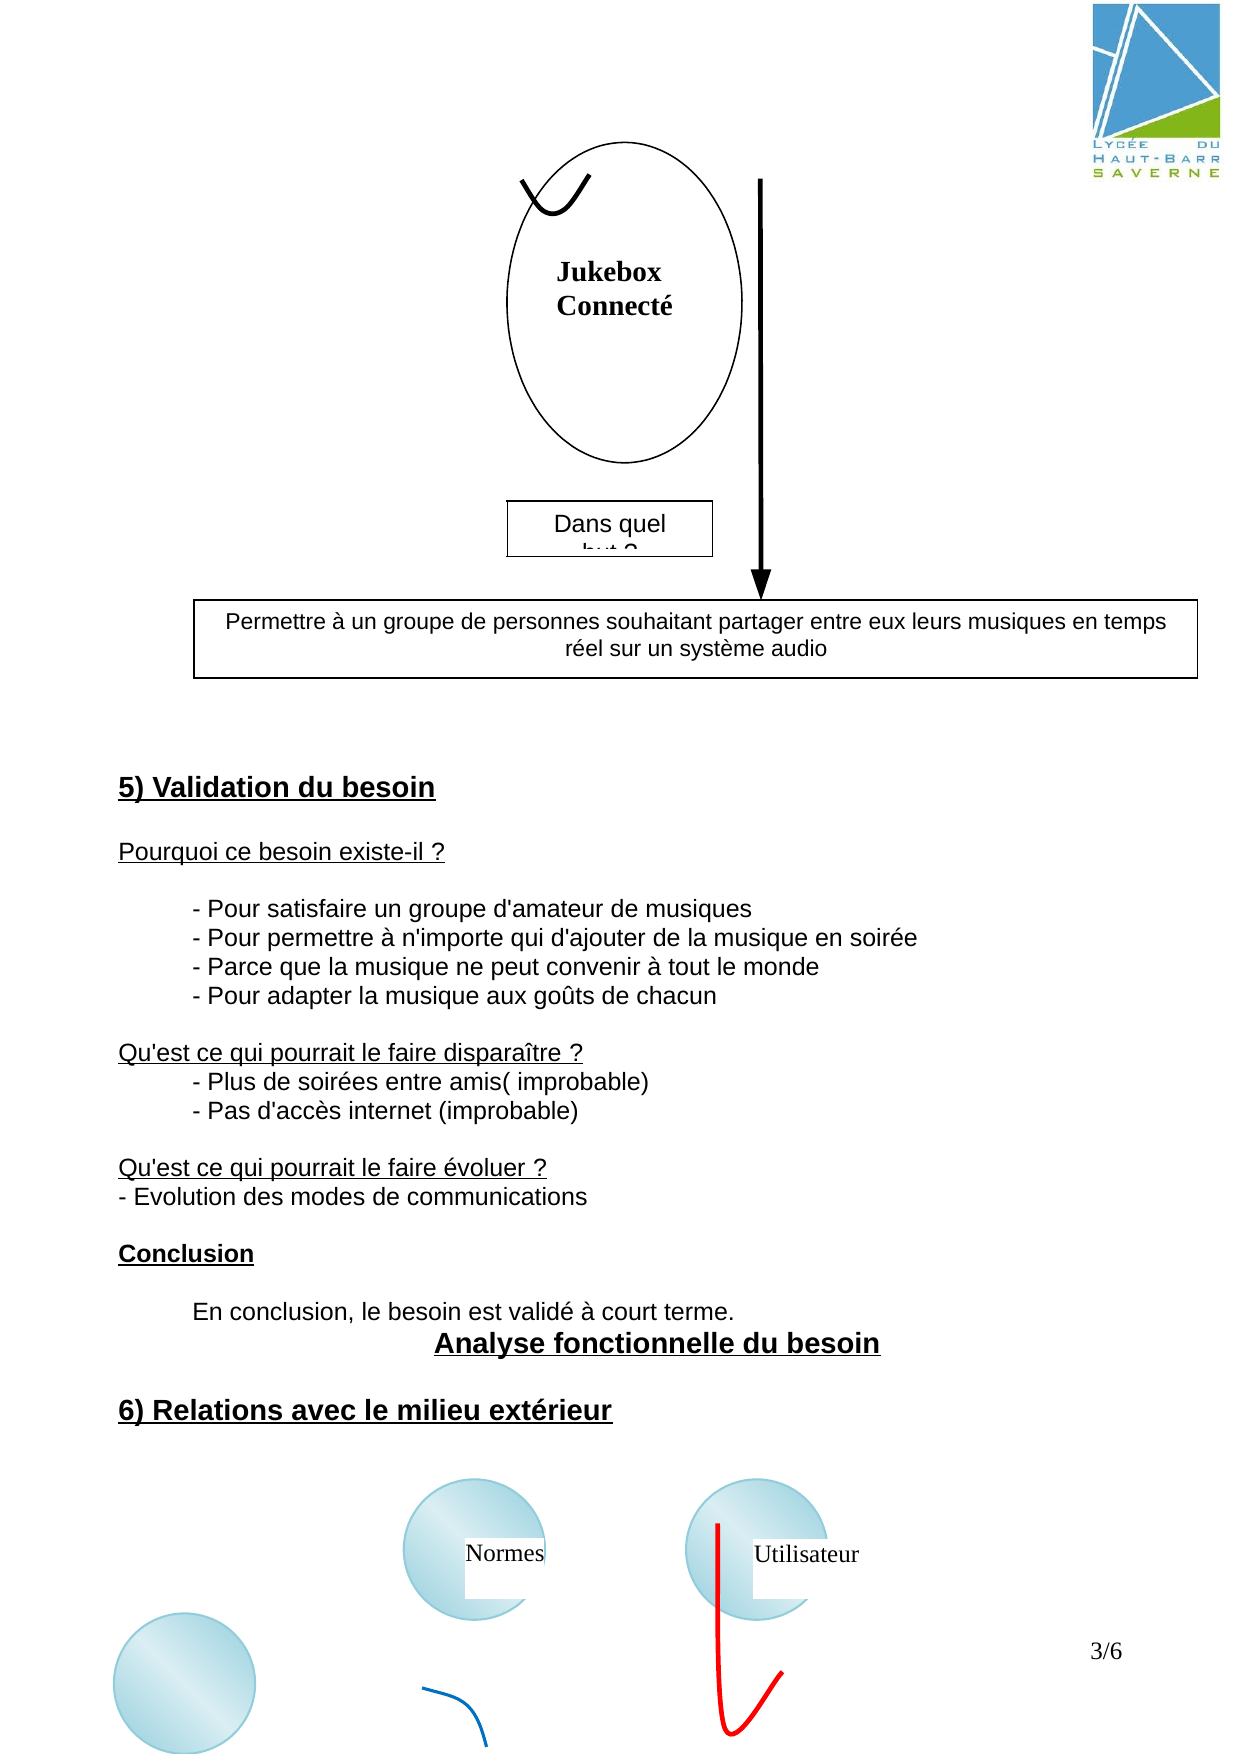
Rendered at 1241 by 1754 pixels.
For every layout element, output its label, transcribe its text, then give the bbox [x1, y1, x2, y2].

text - Pas d'accès internet (improbable) [118, 1096, 1122, 1124]
text - Parce que la musique ne peut convenir à tout le monde [118, 952, 1122, 981]
text 6) Relations avec le milieu extérieur [118, 1393, 1122, 1426]
text Qu'est ce qui pourrait le faire évoluer ? [118, 1153, 1122, 1182]
text Normes [465, 1538, 544, 1567]
text Analyse fonctionnelle du besoin [118, 1326, 1122, 1359]
text En conclusion, le besoin est validé à court terme. [118, 1297, 1122, 1326]
text Conclusion [118, 1239, 1122, 1268]
text - Pour permettre à n'importe qui d'ajouter de la musique en soirée [118, 923, 1122, 952]
text 5) Validation du besoin [118, 770, 1122, 803]
text - Pour adapter la musique aux goûts de chacun [118, 981, 1122, 1009]
text Qu'est ce qui pourrait le faire disparaître ? [118, 1038, 1122, 1067]
text Permettre à un groupe de personnes souhaitant partager entre eux leurs musiques en temps réel sur un système audio [210, 608, 1182, 661]
text - Plus de soirées entre amis( improbable) [118, 1067, 1122, 1096]
text - Pour satisfaire un groupe d'amateur de musiques [118, 894, 1122, 923]
text Utilisateur [753, 1539, 859, 1567]
text Pourquoi ce besoin existe-il ? [118, 837, 1122, 866]
text - Evolution des modes de communications [118, 1182, 1122, 1211]
text Dans quel but ? [523, 509, 696, 548]
